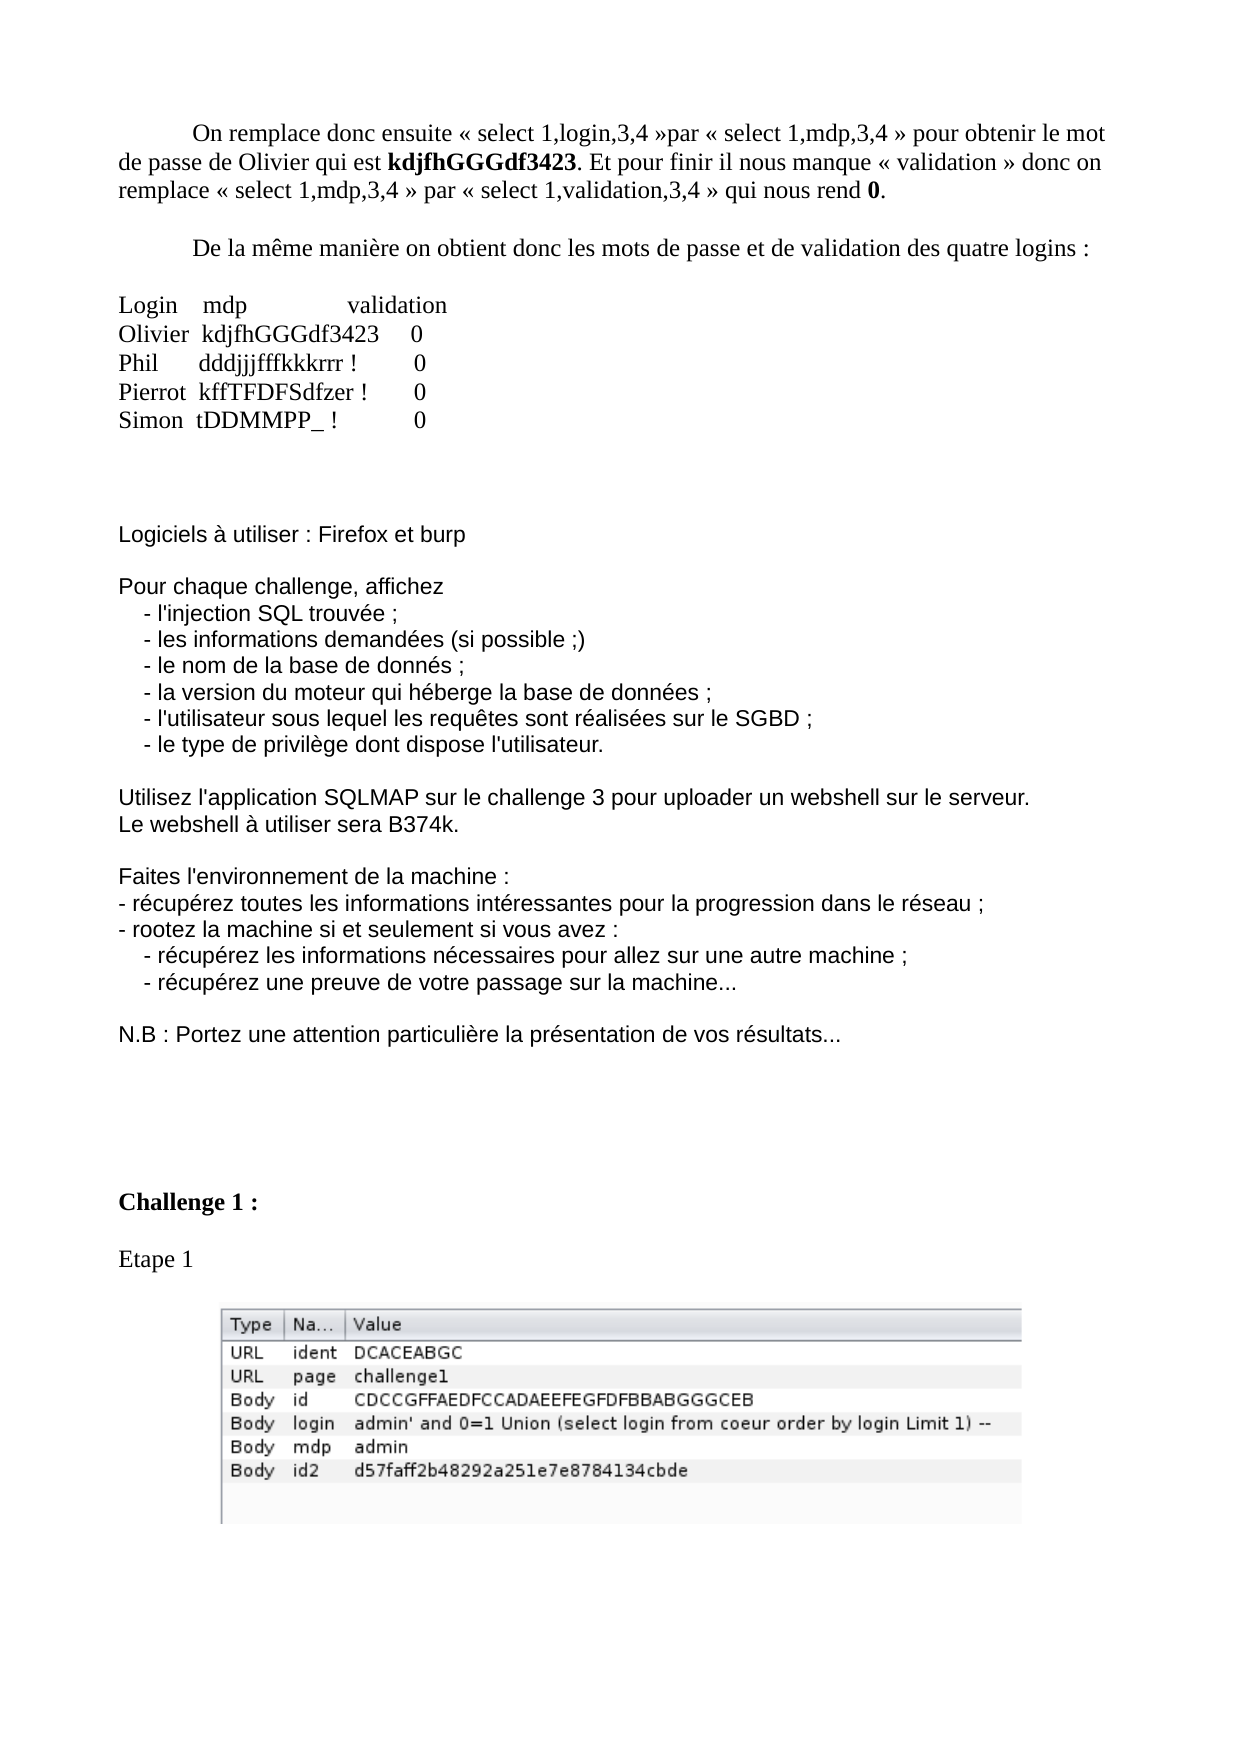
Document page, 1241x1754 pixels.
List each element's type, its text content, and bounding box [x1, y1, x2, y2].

text - récupérez toutes les informations intéressantes pour la progression dans le réseau ; [118, 889, 1122, 916]
text - récupérez les informations nécessaires pour allez sur une autre machine ; [118, 942, 1122, 969]
text De la même manière on obtient donc les mots de passe et de validation des quatre logins : [118, 233, 1122, 262]
text On remplace donc ensuite « select 1,login,3,4 »par « select 1,mdp,3,4 » pour obtenir le mot de passe de Olivier qui est kdjfhGGGdf3423. Et pour finir il nous manque « validation » donc on remplace « select 1,mdp,3,4 » par « select 1,validation,3,4 » qui nous rend 0. [118, 118, 1122, 204]
text Olivier kdjfhGGGdf3423 0 [118, 319, 1122, 348]
text - l'injection SQL trouvée ; [118, 600, 1122, 626]
text Pour chaque challenge, affichez [118, 573, 1122, 600]
text Le webshell à utiliser sera B374k. [118, 811, 1122, 837]
text Phil dddjjjfffkkkrrr ! 0 [118, 348, 1122, 377]
text - le nom de la base de donnés ; [118, 652, 1122, 679]
picture [218, 1302, 1022, 1524]
text Faites l'environnement de la machine : [118, 863, 1122, 889]
text Login mdp validation [118, 291, 1122, 319]
text - récupérez une preuve de votre passage sur la machine... [118, 969, 1122, 995]
text Challenge 1 : [118, 1187, 1122, 1216]
text Logiciels à utiliser : Firefox et burp [118, 521, 1122, 547]
text Simon tDDMMPP_ ! 0 [118, 406, 1122, 434]
text N.B : Portez une attention particulière la présentation de vos résultats... [118, 1021, 1122, 1048]
text Etape 1 [118, 1244, 1122, 1273]
text Utilisez l'application SQLMAP sur le challenge 3 pour uploader un webshell sur le serveur. [118, 784, 1122, 811]
text - la version du moteur qui héberge la base de données ; [118, 679, 1122, 705]
text - l'utilisateur sous lequel les requêtes sont réalisées sur le SGBD ; [118, 705, 1122, 731]
text - les informations demandées (si possible ;) [118, 626, 1122, 652]
text - le type de privilège dont dispose l'utilisateur. [118, 731, 1122, 758]
text Pierrot kffTFDFSdfzer ! 0 [118, 377, 1122, 406]
text - rootez la machine si et seulement si vous avez : [118, 916, 1122, 942]
